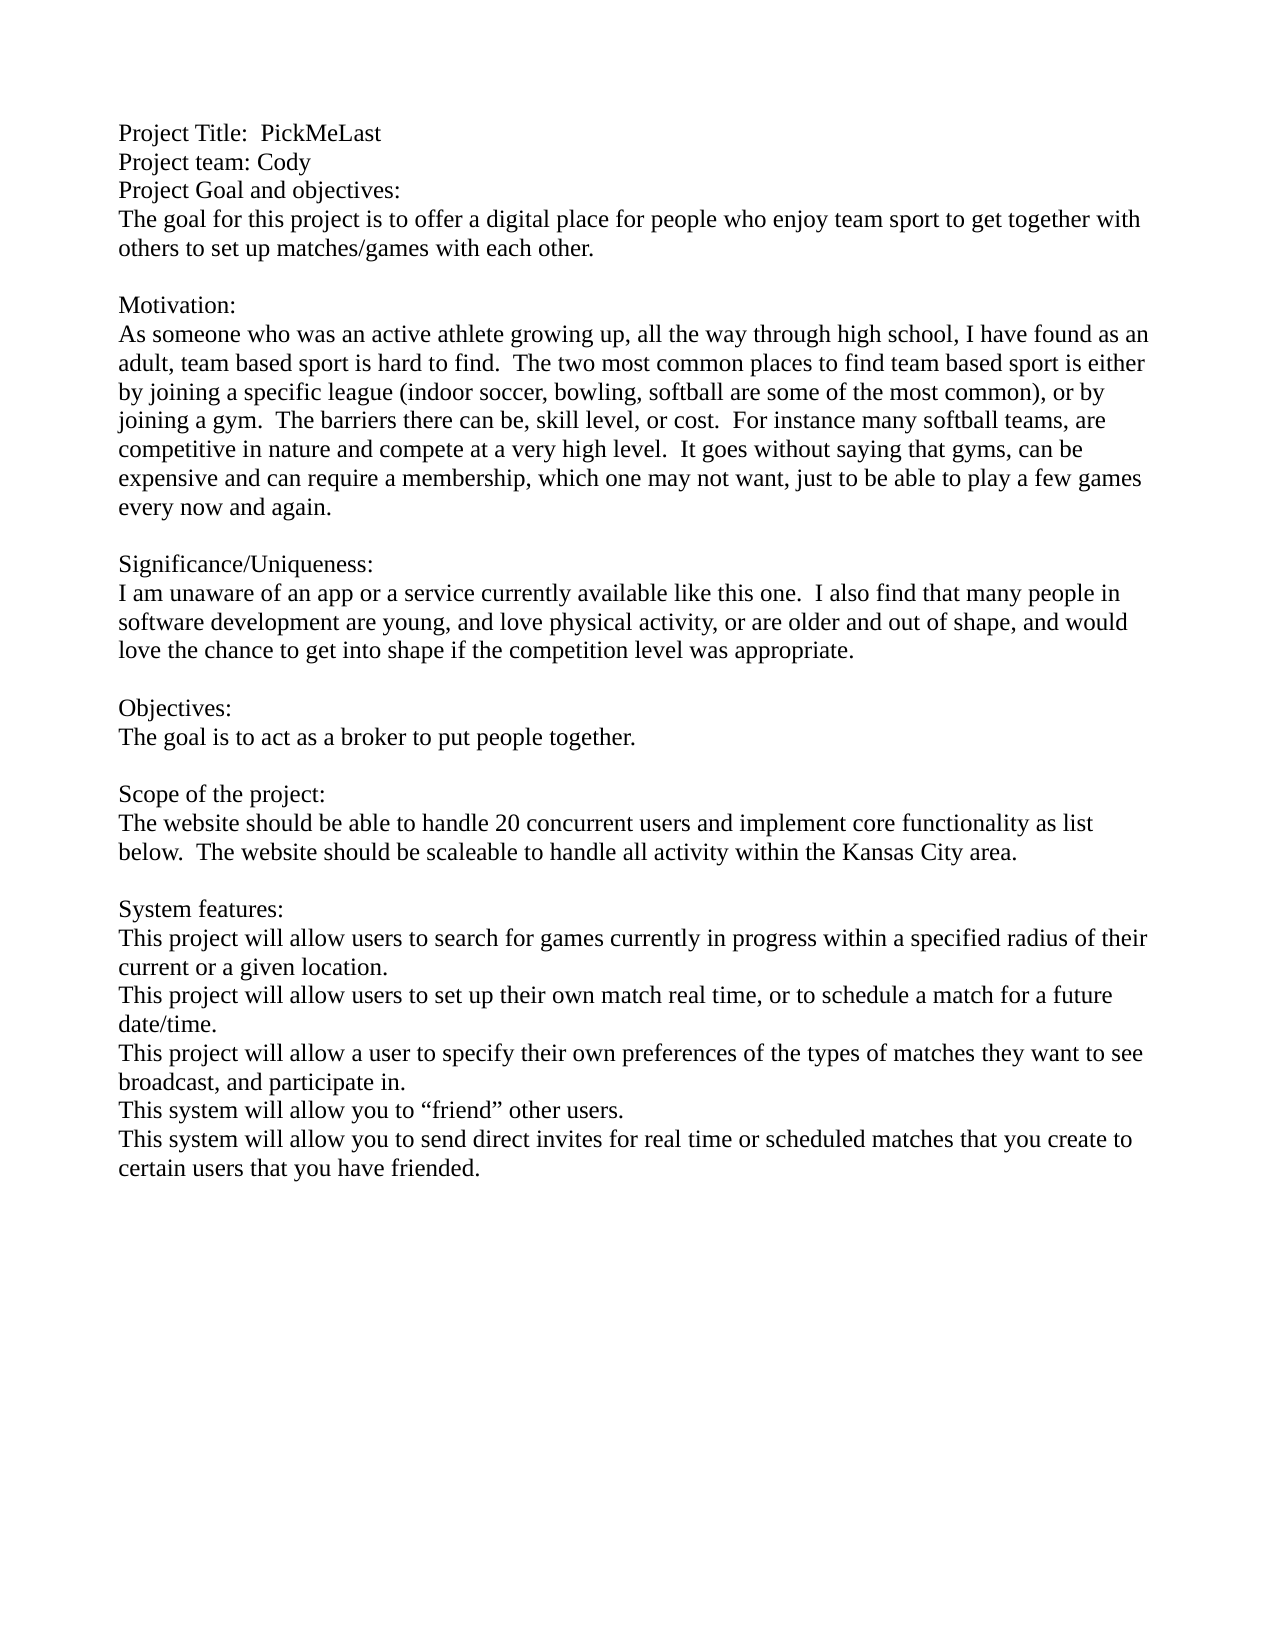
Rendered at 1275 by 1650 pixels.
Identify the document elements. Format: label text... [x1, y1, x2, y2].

text As someone who was an active athlete growing up, all the way through high school, I have found as an adult, team based sport is hard to find. The two most common places to find team based sport is either by joining a specific league (indoor soccer, bowling, softball are some of the most common), or by joining a gym. The barriers there can be, skill level, or cost. For instance many softball teams, are competitive in nature and compete at a very high level. It goes without saying that gyms, can be expensive and can require a membership, which one may not want, just to be able to play a few games every now and again. [118, 319, 1157, 521]
text This project will allow users to search for games currently in progress within a specified radius of their current or a given location. [118, 923, 1157, 981]
text The website should be able to handle 20 concurrent users and implement core functionality as list below. The website should be scaleable to handle all activity within the Kansas City area. [118, 808, 1157, 866]
text Project Title: PickMeLast [118, 118, 1157, 147]
text Objectives: [118, 693, 1157, 722]
text This system will allow you to “friend” other users. [118, 1096, 1157, 1124]
text Motivation: [118, 291, 1157, 319]
text The goal for this project is to offer a digital place for people who enjoy team sport to get together with others to set up matches/games with each other. [118, 204, 1157, 262]
text Scope of the project: [118, 779, 1157, 808]
text The goal is to act as a broker to put people together. [118, 722, 1157, 751]
text System features: [118, 894, 1157, 923]
text This system will allow you to send direct invites for real time or scheduled matches that you create to certain users that you have friended. [118, 1124, 1157, 1182]
text Significance/Uniqueness: [118, 549, 1157, 578]
text I am unaware of an app or a service currently available like this one. I also find that many people in software development are young, and love physical activity, or are older and out of shape, and would love the chance to get into shape if the competition level was appropriate. [118, 578, 1157, 664]
text This project will allow users to set up their own match real time, or to schedule a match for a future date/time. [118, 981, 1157, 1038]
text Project Goal and objectives: [118, 176, 1157, 204]
text Project team: Cody [118, 147, 1157, 176]
text This project will allow a user to specify their own preferences of the types of matches they want to see broadcast, and participate in. [118, 1038, 1157, 1096]
